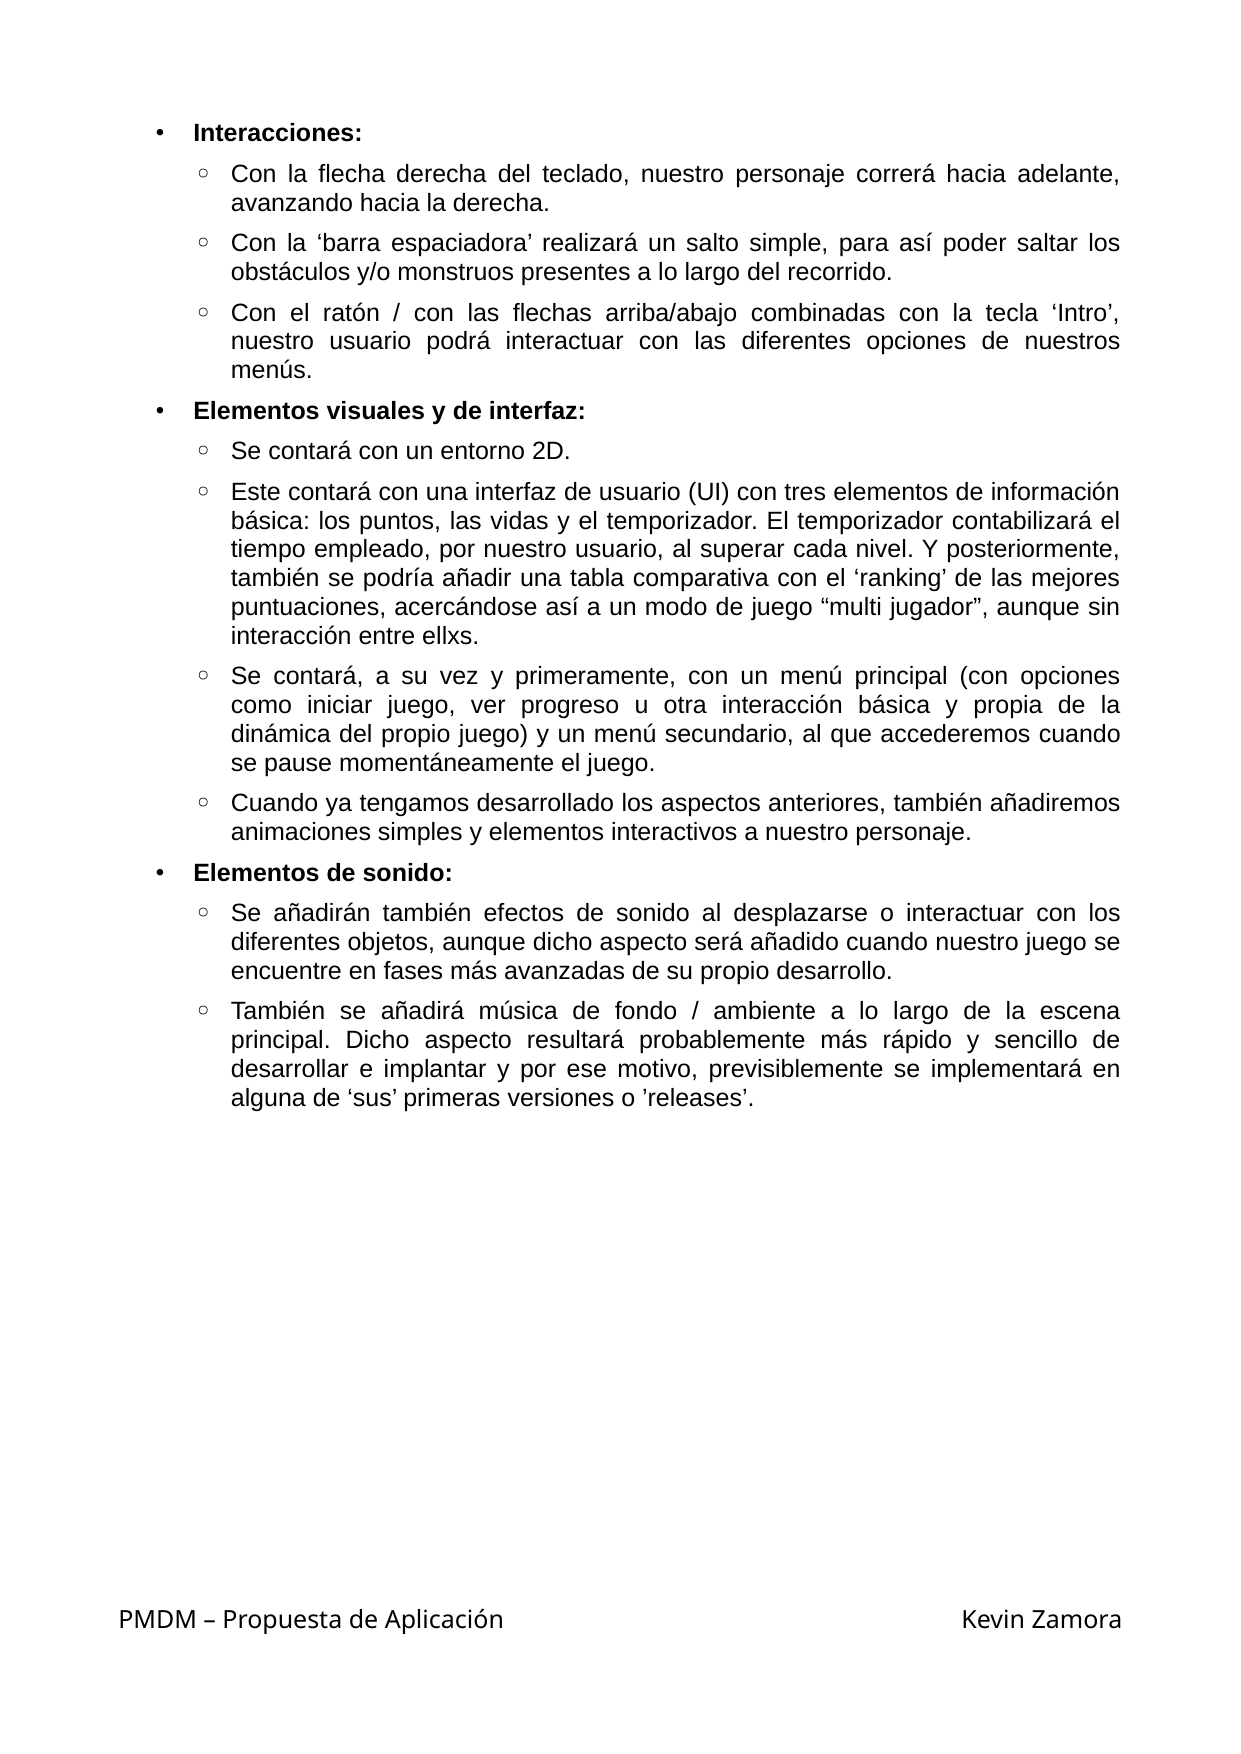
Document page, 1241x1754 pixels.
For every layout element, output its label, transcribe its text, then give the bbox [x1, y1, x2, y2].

list Elementos de sonido: [156, 857, 1122, 886]
list Se contará con un entorno 2D. [193, 436, 1122, 465]
list Con la flecha derecha del teclado, nuestro personaje correrá hacia adelante, avanzando hacia la derecha. [193, 159, 1122, 216]
list Se añadirán también efectos de sonido al desplazarse o interactuar con los diferentes objetos, aunque dicho aspecto será añadido cuando nuestro juego se encuentre en fases más avanzadas de su propio desarrollo. [193, 898, 1122, 984]
list Elementos visuales y de interfaz: [156, 396, 1122, 424]
list Con la ‘barra espaciadora’ realizará un salto simple, para así poder saltar los obstáculos y/o monstruos presentes a lo largo del recorrido. [193, 228, 1122, 286]
list Interacciones: [156, 118, 1122, 147]
list Se contará, a su vez y primeramente, con un menú principal (con opciones como iniciar juego, ver progreso u otra interacción básica y propia de la dinámica del propio juego) y un menú secundario, al que accederemos cuando se pause momentáneamente el juego. [193, 661, 1122, 776]
list Este contará con una interfaz de usuario (UI) con tres elementos de información básica: los puntos, las vidas y el temporizador. El temporizador contabilizará el tiempo empleado, por nuestro usuario, al superar cada nivel. Y posteriormente, también se podría añadir una tabla comparativa con el ‘ranking’ de las mejores puntuaciones, acercándose así a un modo de juego “multi jugador”, aunque sin interacción entre ellxs. [193, 477, 1122, 649]
list También se añadirá música de fondo / ambiente a lo largo de la escena principal. Dicho aspecto resultará probablemente más rápido y sencillo de desarrollar e implantar y por ese motivo, previsiblemente se implementará en alguna de ‘sus’ primeras versiones o ’releases’. [193, 996, 1122, 1111]
list Con el ratón / con las flechas arriba/abajo combinadas con la tecla ‘Intro’, nuestro usuario podrá interactuar con las diferentes opciones de nuestros menús. [193, 297, 1122, 384]
list Cuando ya tengamos desarrollado los aspectos anteriores, también añadiremos animaciones simples y elementos interactivos a nuestro personaje. [193, 788, 1122, 846]
